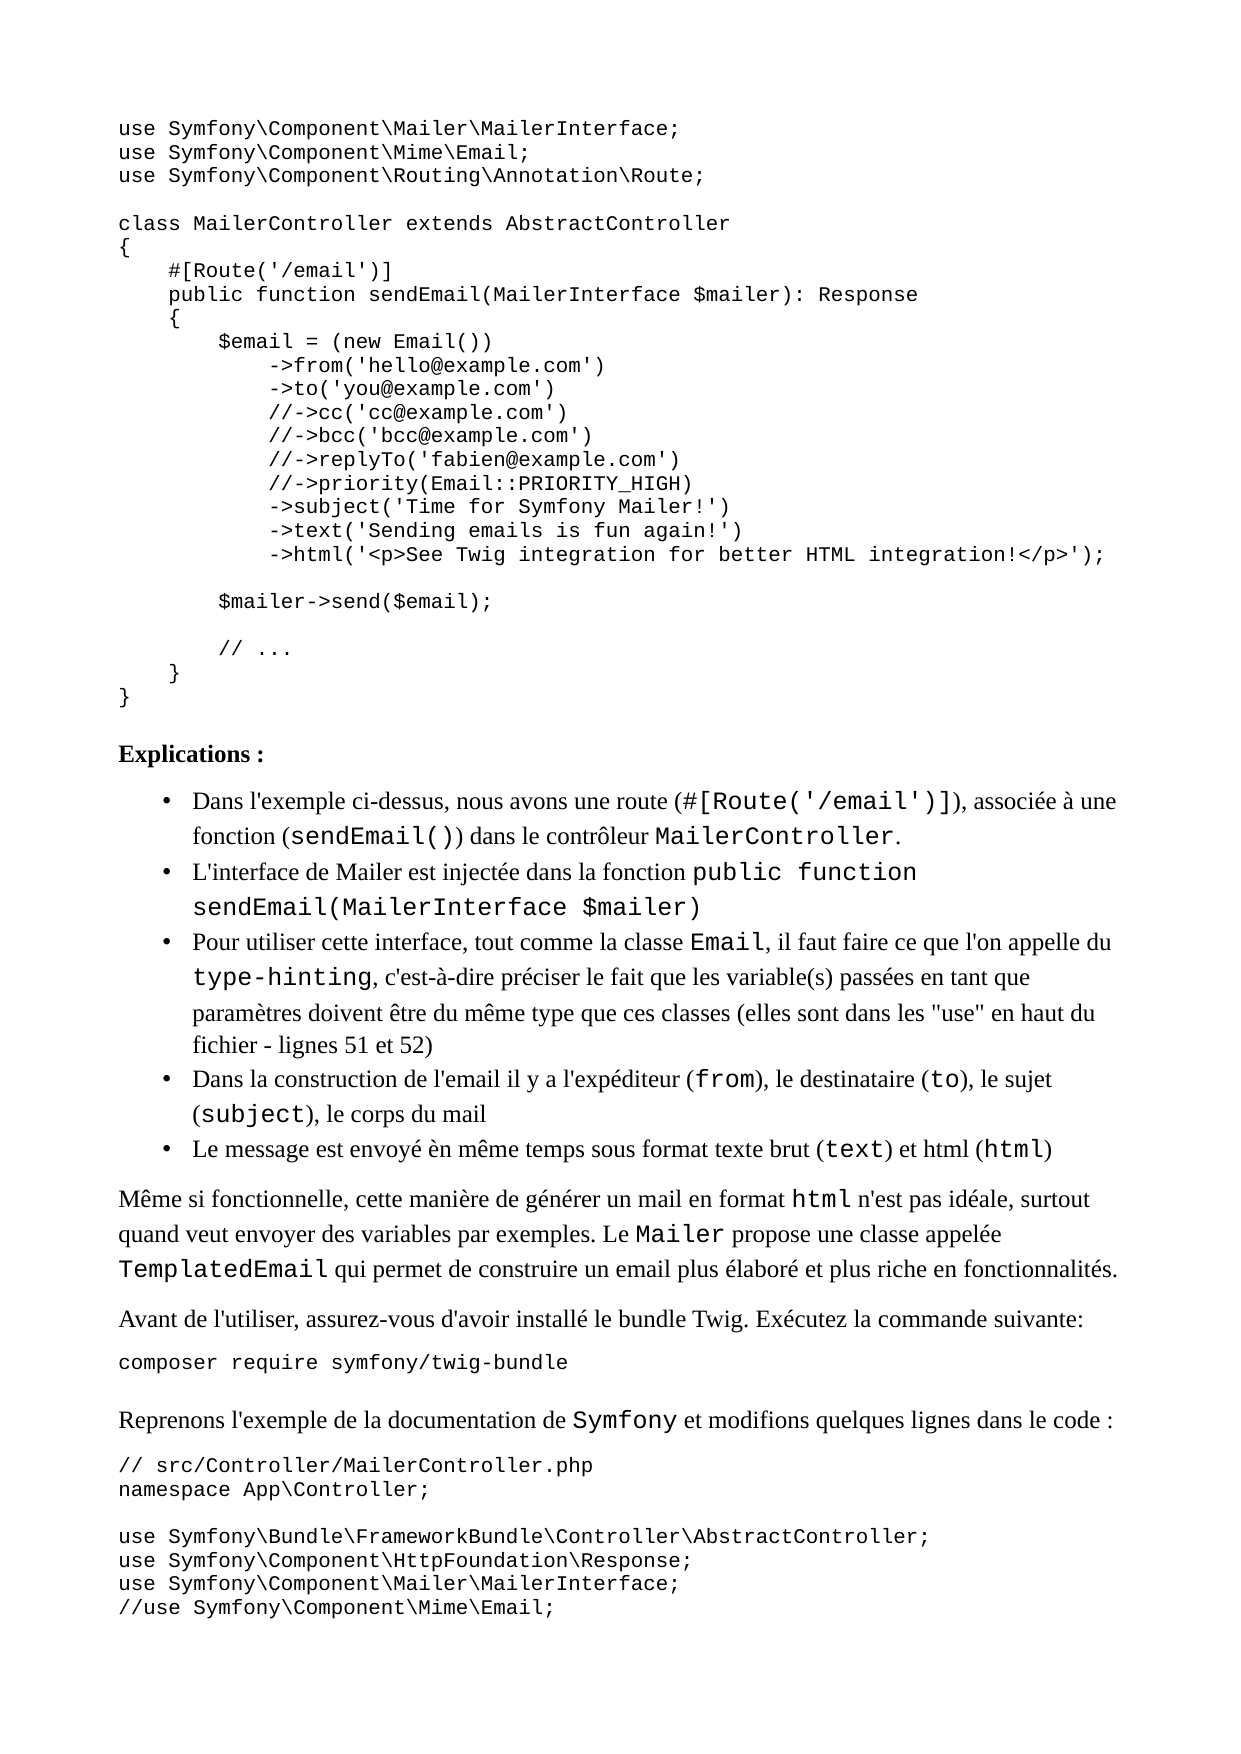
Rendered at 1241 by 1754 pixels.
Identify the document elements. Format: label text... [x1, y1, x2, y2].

text Avant de l'utiliser, assurez-vous d'avoir installé le bundle Twig. Exécutez la commande suivante: [118, 1304, 1122, 1333]
text use Symfony\Bundle\FrameworkBundle\Controller\AbstractController; [118, 1526, 1122, 1550]
text Même si fonctionnelle, cette manière de générer un mail en format html n'est pas idéale, surtout quand veut envoyer des variables par exemples. Le Mailer propose une classe appelée TemplatedEmail qui permet de construire un email plus élaboré et plus riche en fonctionnalités. [118, 1184, 1122, 1285]
text //->priority(Email::PRIORITY_HIGH) [118, 473, 1122, 496]
text use Symfony\Component\Mailer\MailerInterface; [118, 1573, 1122, 1597]
list Dans l'exemple ci-dessus, nous avons une route (#[Route('/email')]), associée à une fonction (sendEmail()) dans le contrôleur MailerController. [162, 786, 1122, 852]
text } [118, 662, 1122, 686]
text use Symfony\Component\HttpFoundation\Response; [118, 1550, 1122, 1573]
text ->text('Sending emails is fun again!') [118, 520, 1122, 544]
text } [118, 686, 1122, 709]
text use Symfony\Component\Mailer\MailerInterface; [118, 118, 1122, 142]
text ->from('hello@example.com') [118, 354, 1122, 378]
text use Symfony\Component\Mime\Email; [118, 142, 1122, 165]
text class MailerController extends AbstractController [118, 213, 1122, 236]
list Pour utiliser cette interface, tout comme la classe Email, il faut faire ce que l'on appelle du type-hinting, c'est-à-dire préciser le fait que les variable(s) passées en tant que paramètres doivent être du même type que ces classes (elles sont dans les "use" en haut du fichier - lignes 51 et 52) [162, 927, 1122, 1059]
text //use Symfony\Component\Mime\Email; [118, 1597, 1122, 1621]
text { [118, 307, 1122, 331]
list Le message est envoyé èn même temps sous format texte brut (text) et html (html) [162, 1134, 1122, 1165]
text namespace App\Controller; [118, 1479, 1122, 1502]
text ->to('you@example.com') [118, 378, 1122, 402]
text public function sendEmail(MailerInterface $mailer): Response [118, 284, 1122, 307]
text $email = (new Email()) [118, 331, 1122, 354]
text ->html('<p>See Twig integration for better HTML integration!</p>'); [118, 544, 1122, 567]
text $mailer->send($email); [118, 591, 1122, 615]
list Dans la construction de l'email il y a l'expéditeur (from), le destinataire (to), le sujet (subject), le corps du mail [162, 1064, 1122, 1129]
text // src/Controller/MailerController.php [118, 1455, 1122, 1479]
text Reprenons l'exemple de la documentation de Symfony et modifions quelques lignes dans le code : [118, 1405, 1122, 1436]
text ->subject('Time for Symfony Mailer!') [118, 496, 1122, 520]
text use Symfony\Component\Routing\Annotation\Route; [118, 165, 1122, 189]
text //->bcc('bcc@example.com') [118, 426, 1122, 449]
text // ... [118, 638, 1122, 662]
text //->cc('cc@example.com') [118, 402, 1122, 426]
text Explications : [118, 739, 1122, 767]
text composer require symfony/twig-bundle [118, 1352, 1122, 1376]
list L'interface de Mailer est injectée dans la fonction public function sendEmail(MailerInterface $mailer) [162, 857, 1122, 923]
text //->replyTo('fabien@example.com') [118, 449, 1122, 473]
text #[Route('/email')] [118, 260, 1122, 284]
text { [118, 236, 1122, 260]
